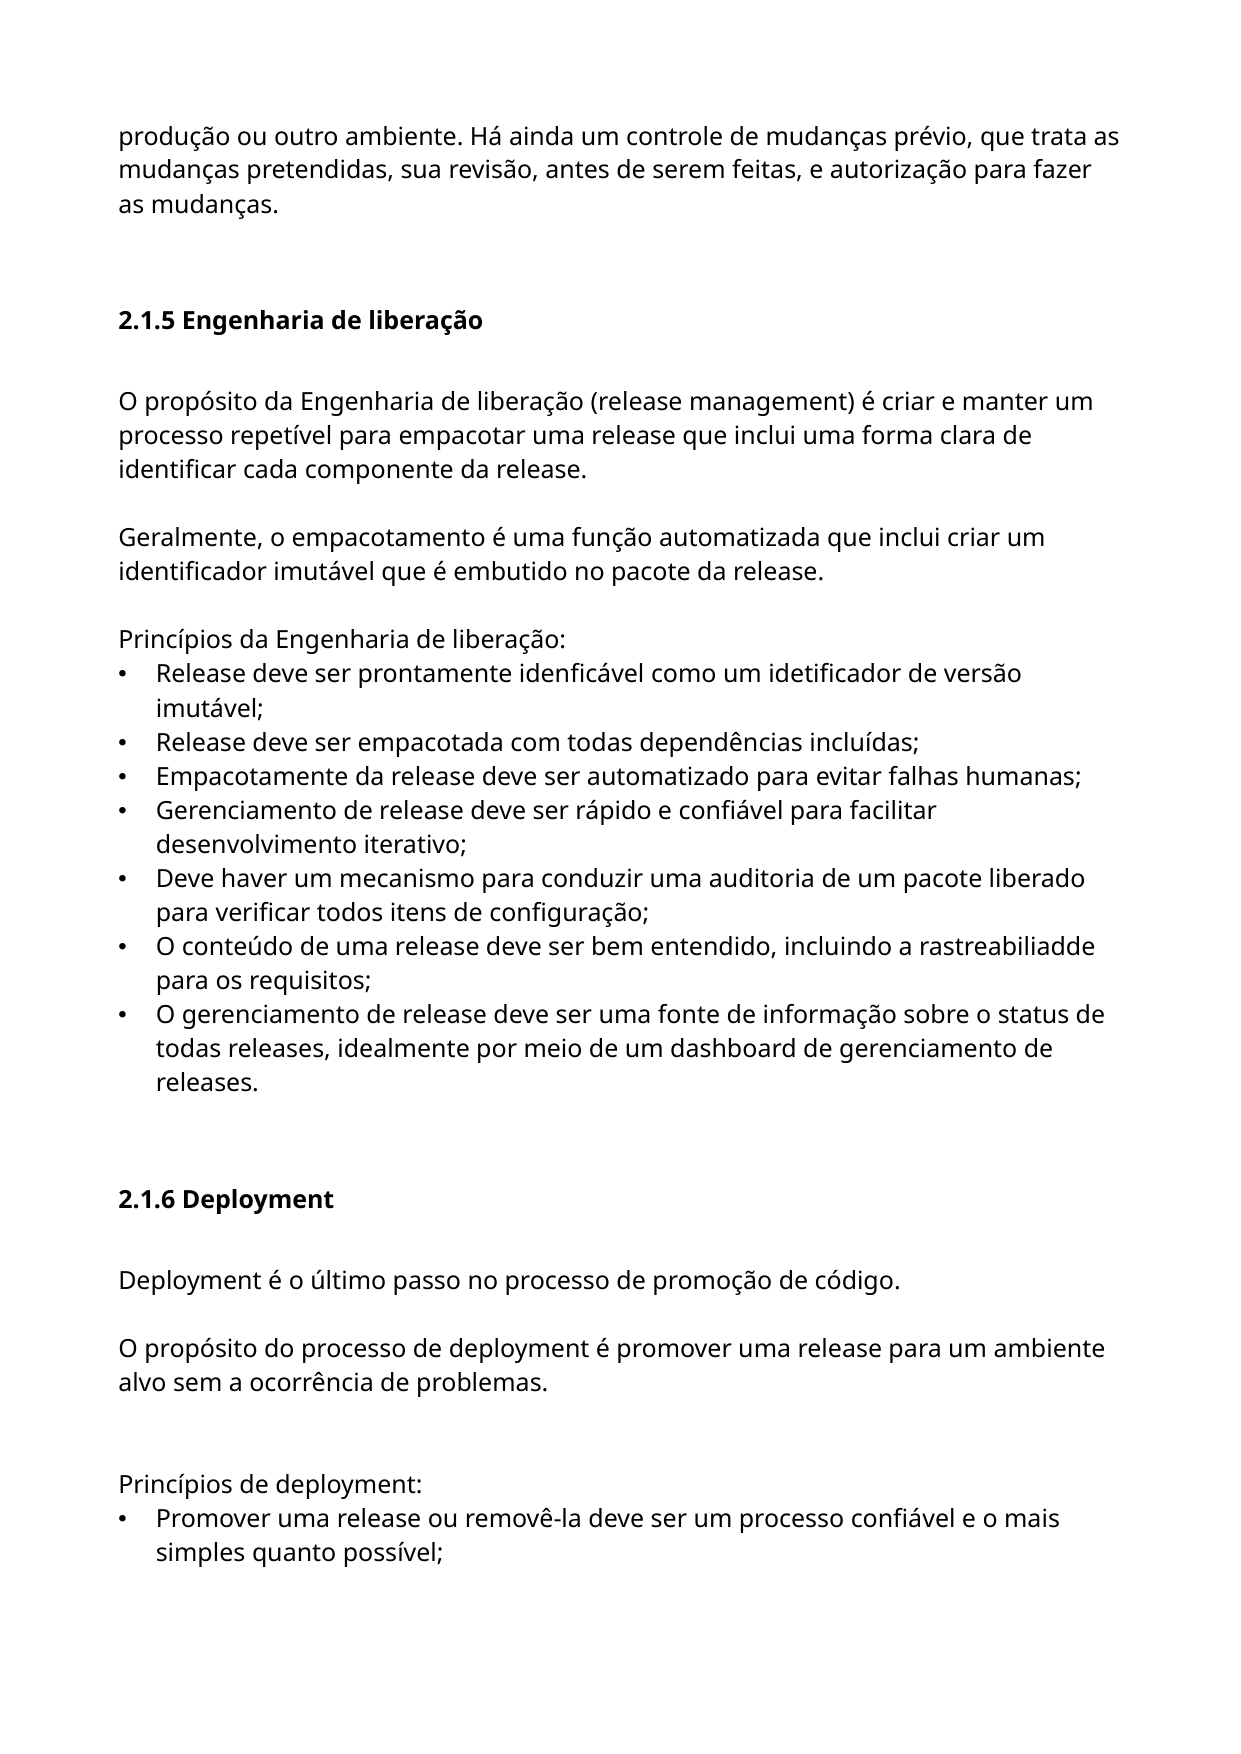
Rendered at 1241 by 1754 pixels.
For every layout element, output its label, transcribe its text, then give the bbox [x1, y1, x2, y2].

text produção ou outro ambiente. Há ainda um controle de mudanças prévio, que trata as mudanças pretendidas, sua revisão, antes de serem feitas, e autorização para fazer as mudanças. [118, 118, 1122, 220]
list O conteúdo de uma release deve ser bem entendido, incluindo a rastreabiliadde para os requisitos; [118, 929, 1122, 997]
list Empacotamente da release deve ser automatizado para evitar falhas humanas; [118, 758, 1122, 792]
list Release deve ser empacotada com todas dependências incluídas; [118, 724, 1122, 758]
list Gerenciamento de release deve ser rápido e confiável para facilitar desenvolvimento iterativo; [118, 792, 1122, 861]
text O propósito da Engenharia de liberação (release management) é criar e manter um processo repetível para empacotar uma release que inclui uma forma clara de identificar cada componente da release. [118, 384, 1122, 486]
text Geralmente, o empacotamento é uma função automatizada que inclui criar um identificador imutável que é embutido no pacote da release. [118, 520, 1122, 588]
list Deve haver um mecanismo para conduzir uma auditoria de um pacote liberado para verificar todos itens de configuração; [118, 861, 1122, 929]
subtitle 2.1.6 Deployment [118, 1182, 1122, 1216]
list Release deve ser prontamente idenficável como um idetificador de versão imutável; [118, 656, 1122, 724]
list Promover uma release ou removê-la deve ser um processo confiável e o mais simples quanto possível; [118, 1501, 1122, 1569]
text O propósito do processo de deployment é promover uma release para um ambiente alvo sem a ocorrência de problemas. [118, 1330, 1122, 1398]
list O gerenciamento de release deve ser uma fonte de informação sobre o status de todas releases, idealmente por meio de um dashboard de gerenciamento de releases. [118, 997, 1122, 1099]
text Deployment é o último passo no processo de promoção de código. [118, 1262, 1122, 1296]
text Princípios de deployment: [118, 1467, 1122, 1501]
subtitle 2.1.5 Engenharia de liberação [118, 303, 1122, 337]
text Princípios da Engenharia de liberação: [118, 622, 1122, 656]
